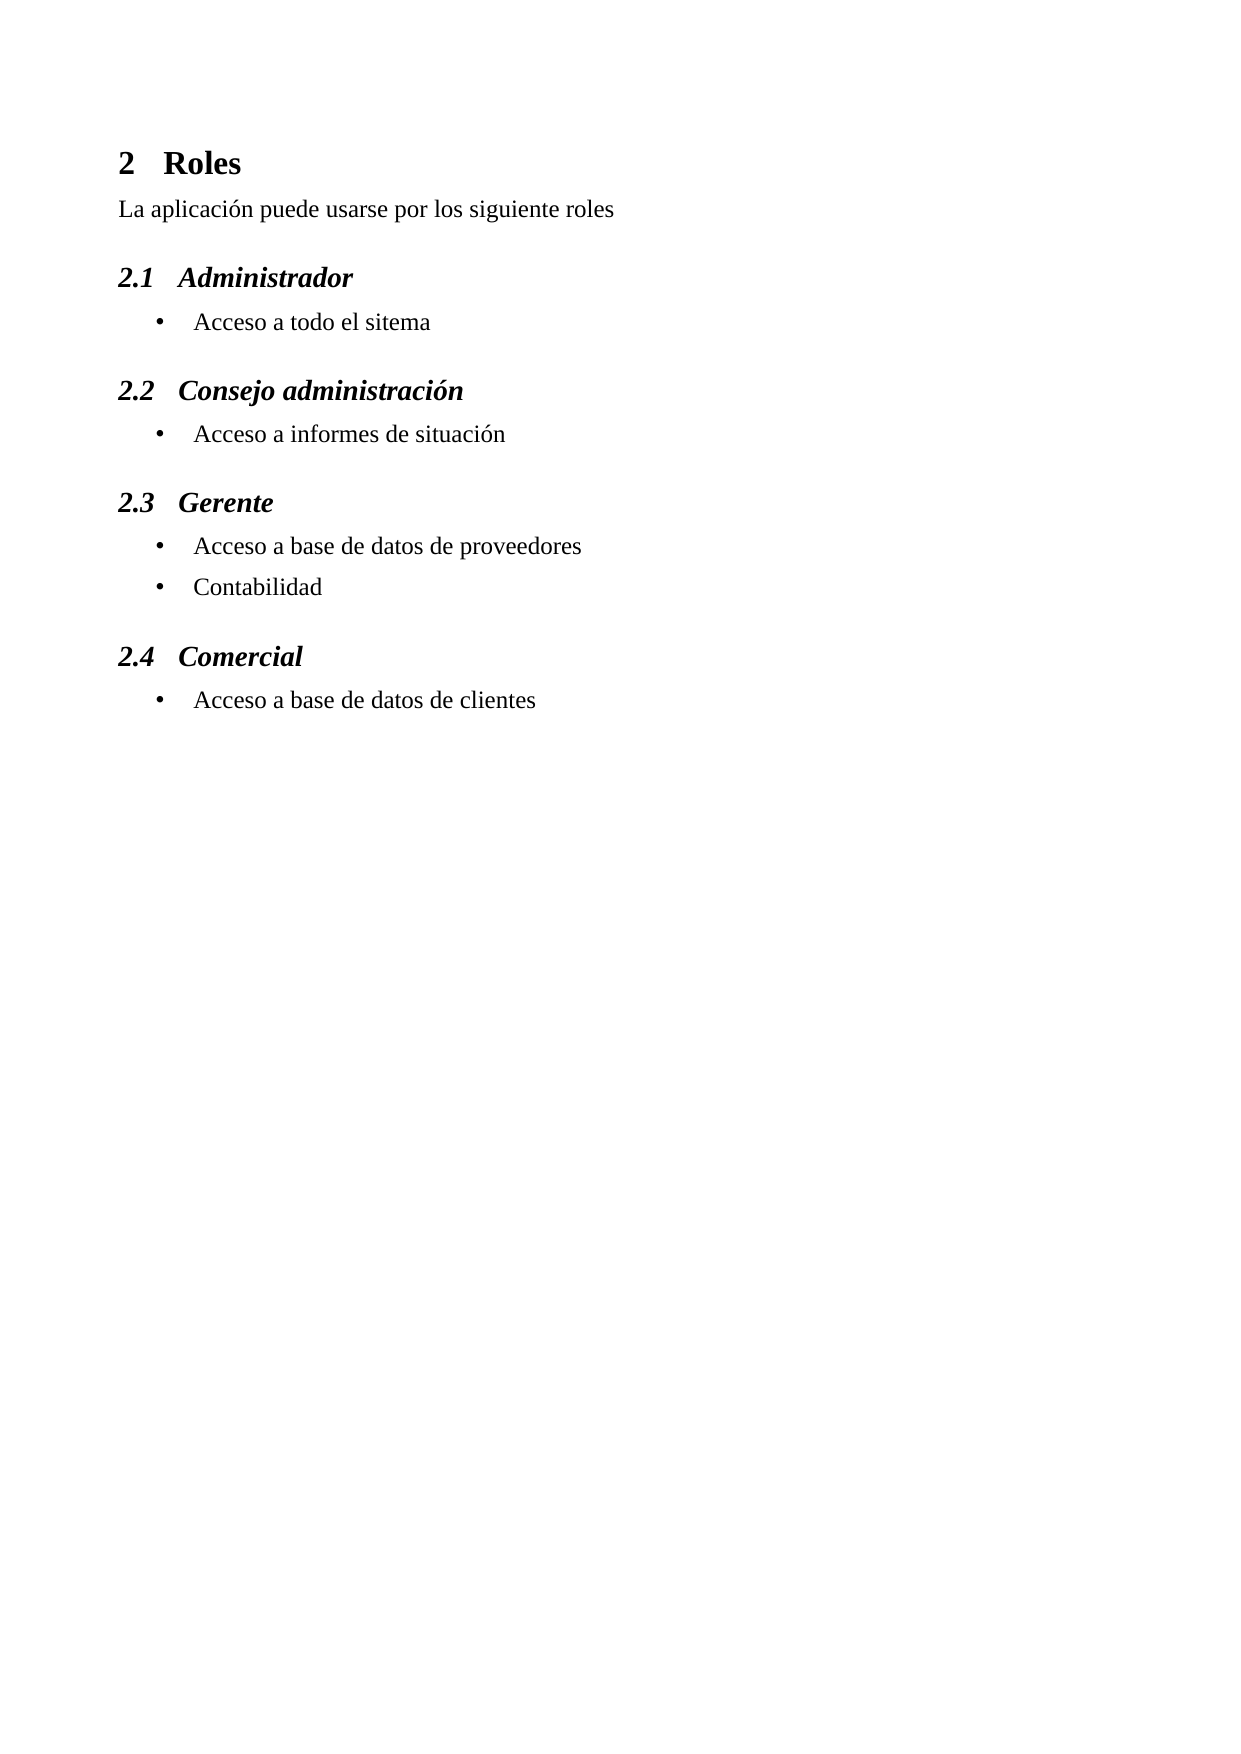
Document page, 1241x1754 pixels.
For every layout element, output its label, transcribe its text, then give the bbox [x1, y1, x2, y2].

list Acceso a informes de situación [156, 419, 1122, 448]
list Acceso a base de datos de proveedores [156, 531, 1122, 560]
subtitle Comercial [118, 639, 1122, 672]
subtitle Gerente [118, 485, 1122, 519]
subtitle Consejo administración [118, 373, 1122, 406]
list Contabilidad [156, 572, 1122, 601]
list Acceso a base de datos de clientes [156, 685, 1122, 713]
text La aplicación puede usarse por los siguiente roles [118, 194, 1122, 223]
list Acceso a todo el sitema [156, 307, 1122, 335]
subtitle Roles [118, 143, 1122, 182]
subtitle Administrador [118, 261, 1122, 294]
